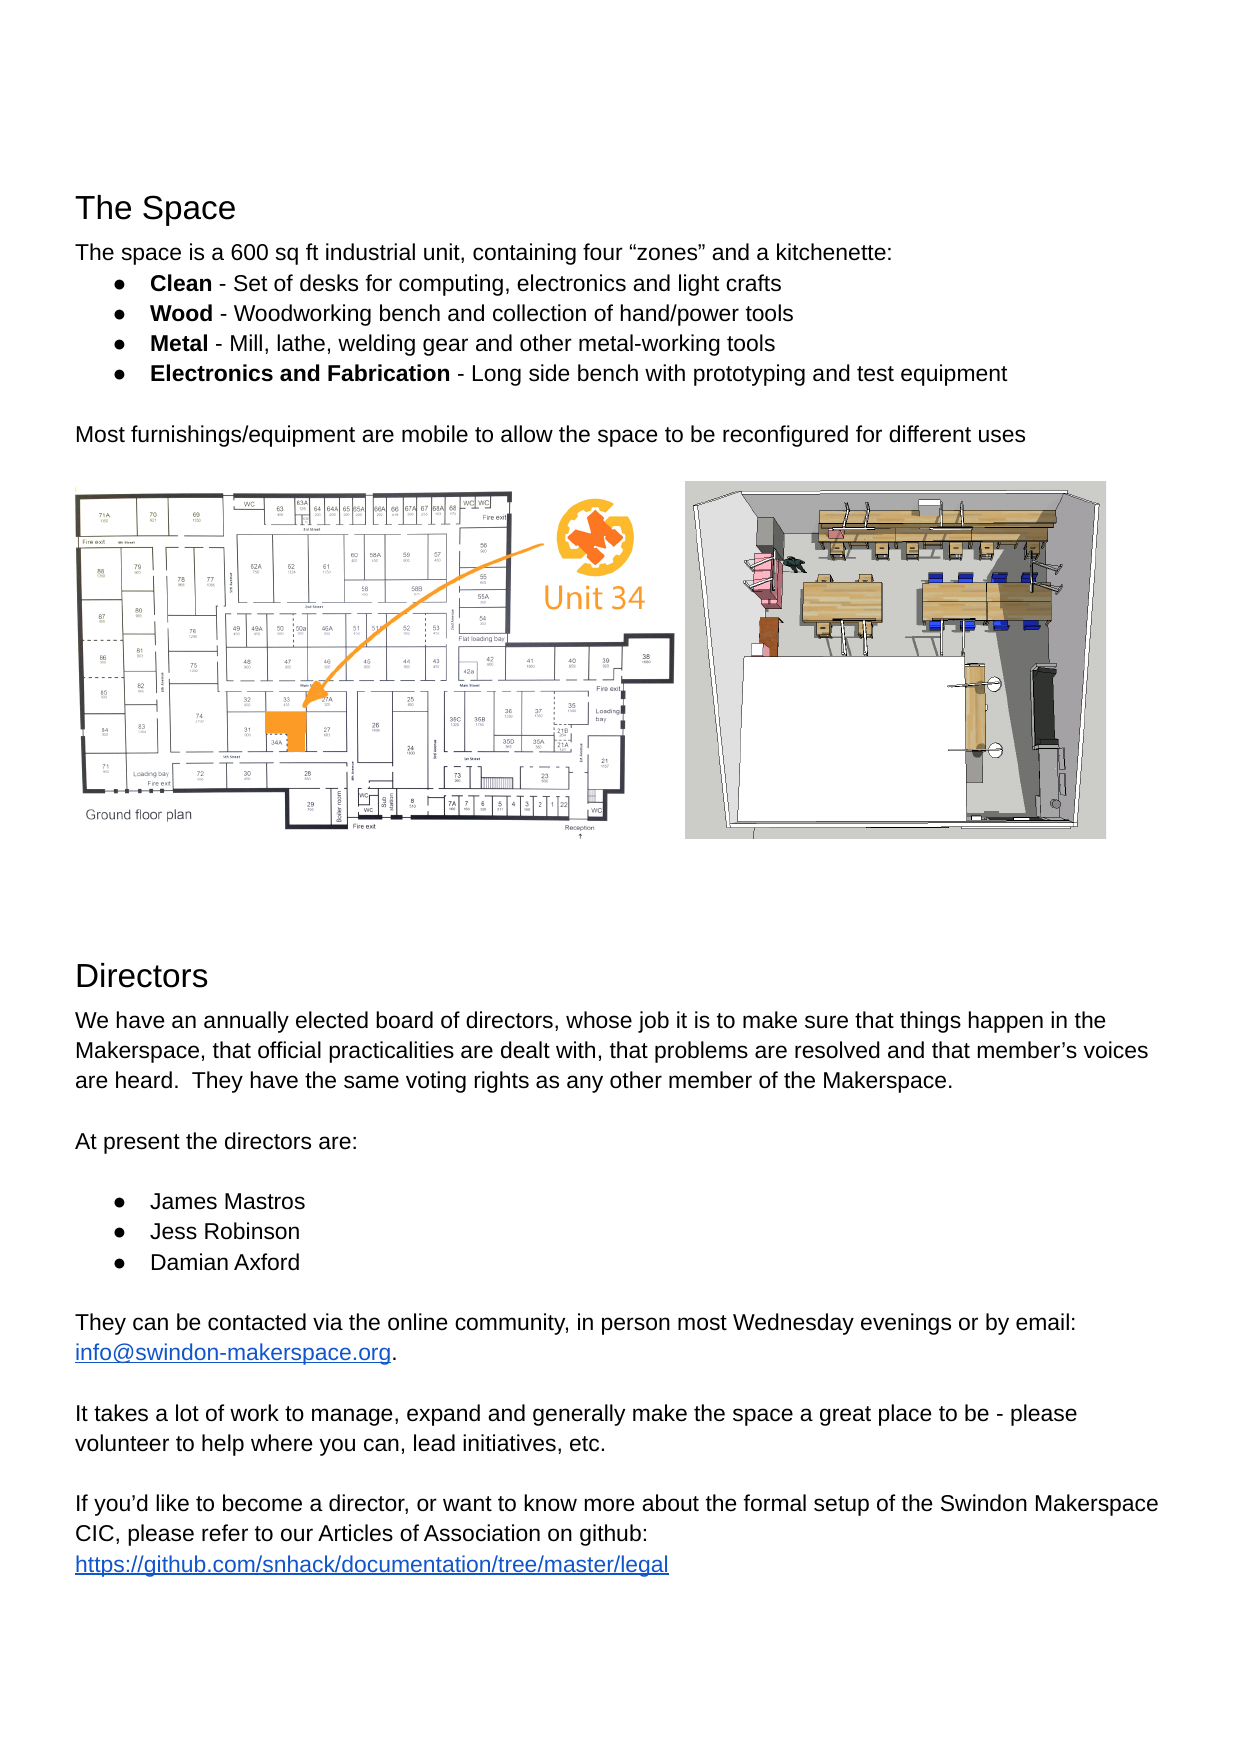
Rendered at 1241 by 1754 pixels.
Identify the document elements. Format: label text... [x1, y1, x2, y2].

list Metal - Mill, lathe, welding gear and other metal-working tools [112, 330, 1165, 356]
text We have an annually elected board of directors, whose job it is to make sure that things happen in the Makerspace, that official practicalities are dealt with, that problems are resolved and that member’s voices are heard. They have the same voting rights as any other member of the Makerspace. [75, 1007, 1165, 1093]
picture [685, 481, 1107, 839]
list Jess Robinson [112, 1218, 1165, 1244]
picture [75, 485, 679, 839]
list Damian Axford [112, 1248, 1165, 1275]
text At present the directors are: [75, 1128, 1165, 1154]
subtitle The Space [75, 188, 1165, 227]
list Clean - Set of desks for computing, electronics and light crafts [112, 269, 1165, 296]
list Wood - Woodworking bench and collection of hand/power tools [112, 300, 1165, 326]
text The space is a 600 sq ft industrial unit, containing four “zones” and a kitchenette: [75, 239, 1165, 266]
text It takes a lot of work to manage, expand and generally make the space a great place to be - please volunteer to help where you can, lead initiatives, etc. [75, 1399, 1165, 1456]
list James Mastros [112, 1188, 1165, 1214]
text Most furnishings/equipment are mobile to allow the space to be reconfigured for different uses [75, 421, 1165, 447]
list Electronics and Fabrication - Long side bench with prototyping and test equipment [112, 360, 1165, 387]
text They can be contacted via the online community, in person most Wednesday evenings or by email: info@swindon-makerspace.org. [75, 1309, 1165, 1365]
subtitle Directors [75, 956, 1165, 994]
text If you’d like to become a director, or want to know more about the formal setup of the Swindon Makerspace CIC, please refer to our Articles of Association on github: https://github.com/snhack/documentation/tree/master/legal [75, 1490, 1165, 1577]
